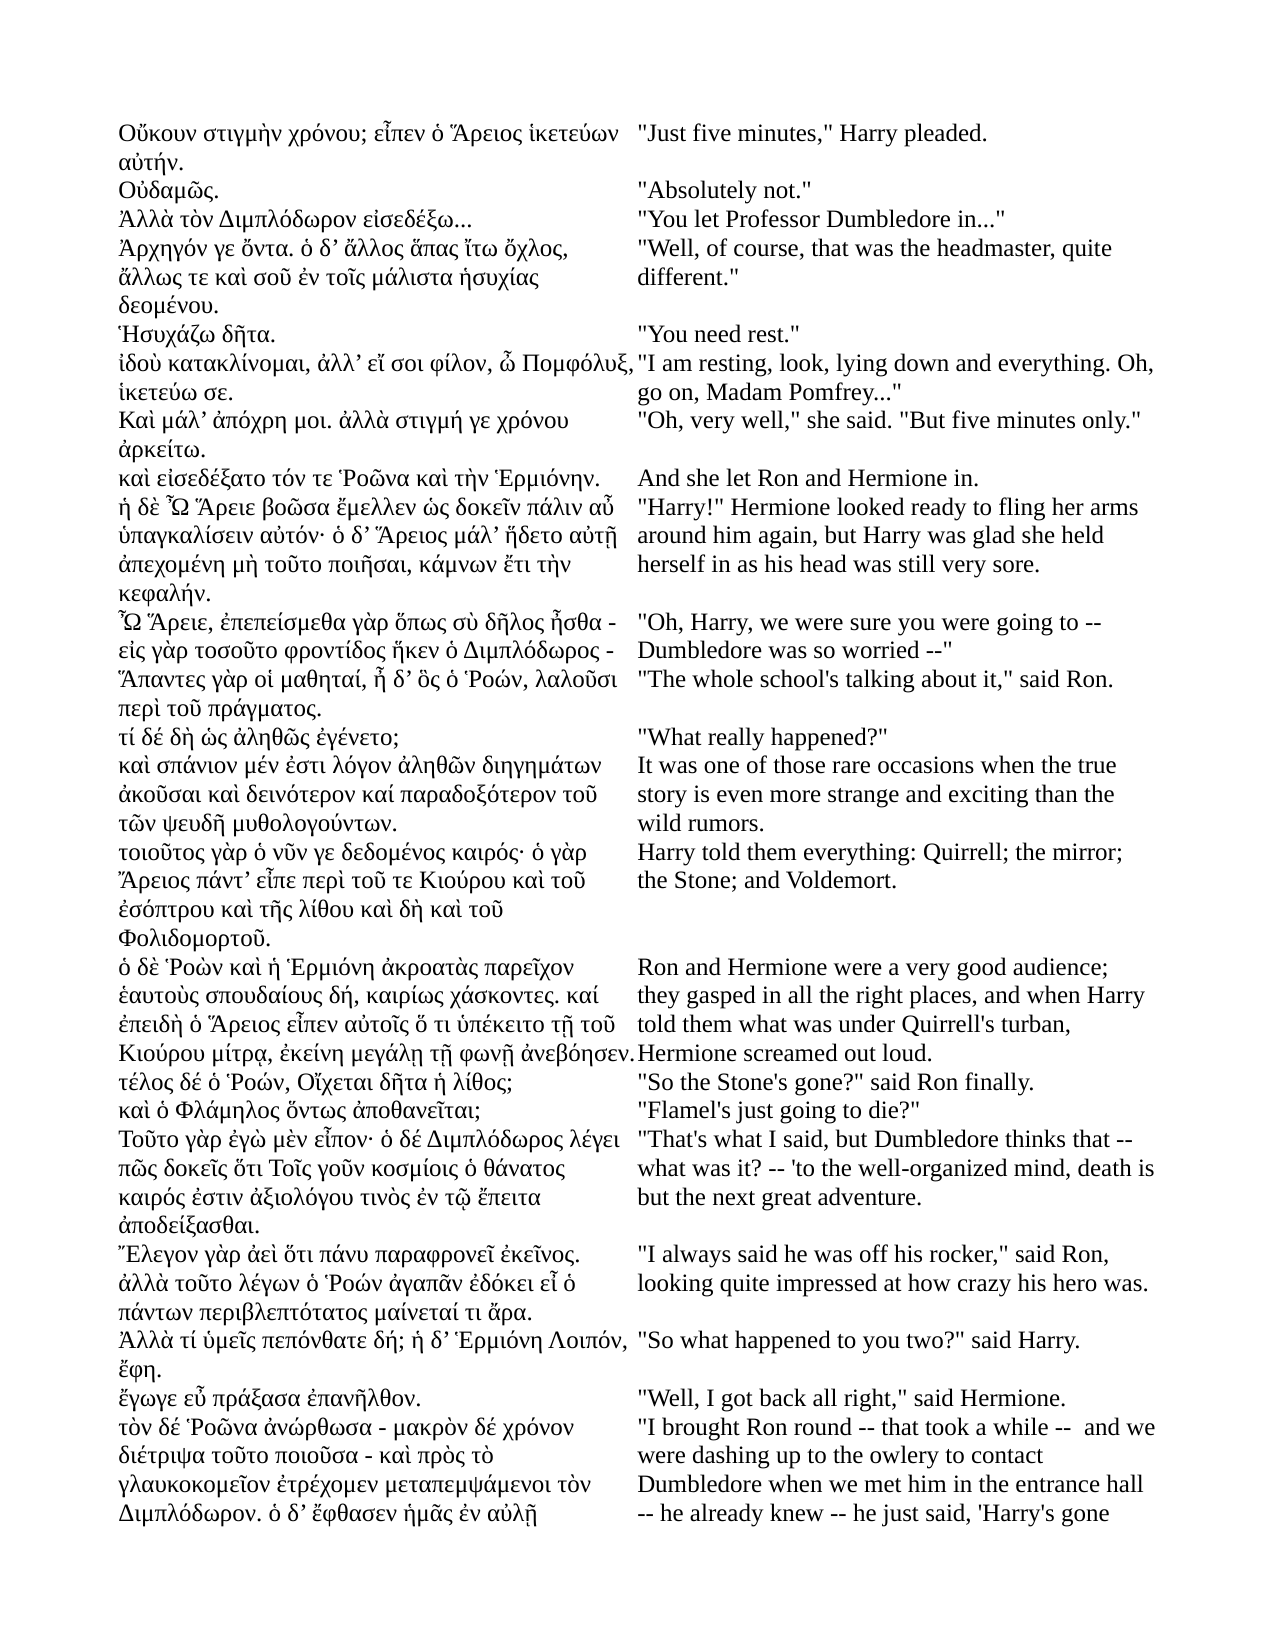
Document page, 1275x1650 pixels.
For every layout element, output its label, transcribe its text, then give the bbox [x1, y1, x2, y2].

table_cell "Harry!" Hermione looked ready to fling her arms around him again, but Harry was glad she held herself in as his head was still very sore. [637, 492, 1157, 607]
table_cell And she let Ron and Hermione in. [637, 463, 1157, 492]
table_cell Ἀλλὰ τί ὑμεῖς πεπόνθατε δή; ἡ δ’ Ἑρμιόνη Λοιπόν, ἔφη. [118, 1326, 637, 1383]
table_cell It was one of those rare occasions when the true story is even more strange and exciting than the wild rumors. [637, 751, 1157, 837]
table_cell Καὶ μάλ’ ἀπόχρη μοι. ἀλλὰ στιγμή γε χρόνου ἀρκείτω. [118, 406, 637, 463]
table_cell ἰδοὺ κατακλίνομαι, ἀλλ’ εἴ σοι φίλον, ὦ Πομφόλυξ, ἱκετεύω σε. [118, 348, 637, 406]
table_cell "That's what I said, but Dumbledore thinks that -- what was it? -- 'to the well-organized mind, death is but the next great adventure. [637, 1124, 1157, 1239]
table_cell "Oh, very well," she said. "But five minutes only." [637, 406, 1157, 463]
table_cell τί δέ δὴ ὡς ἀληθῶς ἐγένετο; [118, 722, 637, 751]
table_cell "Well, of course, that was the headmaster, quite different." [637, 233, 1157, 319]
table_cell "Absolutely not." [637, 176, 1157, 204]
table_cell καὶ σπάνιον μέν ἐστι λόγον ἀληθῶν διηγημάτων ἀκοῦσαι καὶ δεινότερον καί παραδοξότερον τοῦ τῶν ψευδῆ μυθολογούντων. [118, 751, 637, 837]
table_cell Οὔκουν στιγμὴν χρόνου; εἶπεν ὁ Ἅρειος ἱκετεύων αὐτήν. [118, 118, 637, 176]
table_cell τὸν δέ Ῥοῶνα ἀνώρθωσα - μακρὸν δέ χρόνον διέτριψα τοῦτο ποιοῦσα - καὶ πρὸς τὸ γλαυκοκομεῖον ἐτρέχομεν μεταπεμψάμενοι τὸν Διμπλόδωρον. ὁ δ’ ἔφθασεν ἡμᾶς ἐν αὐλῇ [118, 1412, 637, 1527]
table_cell "I brought Ron round -- that took a while -- and we were dashing up to the owlery to contact Dumbledore when we met him in the entrance hall -- he already knew -- he just said, 'Harry's gone [637, 1412, 1157, 1527]
table_cell ὁ δὲ Ῥοὼν καὶ ἡ Ἑρμιόνη ἀκροατὰς παρεῖχον ἑαυτοὺς σπουδαίους δή, καιρίως χάσκοντες. καί ἐπειδὴ ὁ Ἅρειος εἶπεν αὐτοῖς ὅ τι ὑπέκειτο τῇ τοῦ Κιούρου μίτρᾳ, ἐκείνη μεγάλῃ τῇ φωνῇ ἀνεβόησεν. [118, 952, 637, 1067]
table_cell "I always said he was off his rocker," said Ron, looking quite impressed at how crazy his hero was. [637, 1239, 1157, 1326]
table_cell Harry told them everything: Quirrell; the mirror; the Stone; and Voldemort. [637, 837, 1157, 952]
table_cell "The whole school's talking about it," said Ron. [637, 664, 1157, 722]
table_cell "Well, I got back all right," said Hermione. [637, 1383, 1157, 1412]
table_cell "So what happened to you two?" said Harry. [637, 1326, 1157, 1383]
table_cell Οὐδαμῶς. [118, 176, 637, 204]
table_cell "Just five minutes," Harry pleaded. [637, 118, 1157, 176]
table_cell Ron and Hermione were a very good audience; they gasped in all the right places, and when Harry told them what was under Quirrell's turban, Hermione screamed out loud. [637, 952, 1157, 1067]
table_cell "Oh, Harry, we were sure you were going to -- Dumbledore was so worried --" [637, 607, 1157, 664]
table_cell "So the Stone's gone?" said Ron finally. [637, 1067, 1157, 1096]
table_cell τοιοῦτος γὰρ ὁ νῦν γε δεδομένος καιρός· ὁ γὰρ Ἄρειος πάντ’ εἶπε περὶ τοῦ τε Κιούρου καὶ τοῦ ἐσόπτρου καὶ τῆς λίθου καὶ δὴ καὶ τοῦ Φολιδομορτοῦ. [118, 837, 637, 952]
table_cell τέλος δέ ὁ Ῥοών, Οἴχεται δῆτα ἡ λίθος; [118, 1067, 637, 1096]
table_cell "You let Professor Dumbledore in..." [637, 204, 1157, 233]
table_cell ἔγωγε εὖ πράξασα ἐπανῆλθον. [118, 1383, 637, 1412]
table_cell "What really happened?" [637, 722, 1157, 751]
table_cell Ἀρχηγόν γε ὄντα. ὁ δ’ ἄλλος ἅπας ἴτω ὄχλος, ἄλλως τε καὶ σοῦ ἐν τοῖς μάλιστα ἡσυχίας δεομένου. [118, 233, 637, 319]
table_cell καὶ ὁ Φλάμηλος ὅντως ἀποθανεῖται; [118, 1096, 637, 1124]
table_cell "You need rest." [637, 319, 1157, 348]
table_cell Ἅπαντες γὰρ οἱ μαθηταί, ἦ δ’ ὃς ὁ Ῥοών, λαλοῦσι περὶ τοῦ πράγματος. [118, 664, 637, 722]
table_cell Τοῦτο γὰρ ἐγὼ μὲν εἶπον· ὁ δέ Διμπλόδωρος λέγει πῶς δοκεῖς ὅτι Τοῖς γοῦν κοσμίοις ὁ θάνατος καιρός ἐστιν ἀξιολόγου τινὸς ἐν τῷ ἔπειτα ἀποδείξασθαι. [118, 1124, 637, 1239]
table_cell Ὦ Ἅρειε, ἐπεπείσμεθα γὰρ ὅπως σὺ δῆλος ἦσθα - εἰς γὰρ τοσοῦτο φροντίδος ἥκεν ὁ Διμπλόδωρος - [118, 607, 637, 664]
table_cell ἡ δὲ Ὦ Ἅρειε βοῶσα ἔμελλεν ὡς δοκεῖν πάλιν αὖ ὑπαγκαλίσειν αὐτόν· ὁ δ’ Ἅρειος μάλ’ ἥδετο αὐτῇ ἀπεχομένη μὴ τοῦτο ποιῆσαι, κάμνων ἔτι τὴν κεφαλήν. [118, 492, 637, 607]
table_cell Ἔλεγον γὰρ ἀεὶ ὅτι πάνυ παραφρονεῖ ἐκεῖνος. ἀλλὰ τοῦτο λέγων ὁ Ῥοών ἀγαπᾶν ἐδόκει εἶ ὁ πάντων περιβλεπτότατος μαίνεταί τι ἄρα. [118, 1239, 637, 1326]
table_cell "Flamel's just going to die?" [637, 1096, 1157, 1124]
table_cell "I am resting, look, lying down and everything. Oh, go on, Madam Pomfrey..." [637, 348, 1157, 406]
table_cell καὶ εἰσεδέξατο τόν τε Ῥοῶνα καὶ τὴν Ἑρμιόνην. [118, 463, 637, 492]
table_cell Ἡσυχάζω δῆτα. [118, 319, 637, 348]
table_cell Ἀλλὰ τὸν Διμπλόδωρον εἰσεδέξω... [118, 204, 637, 233]
